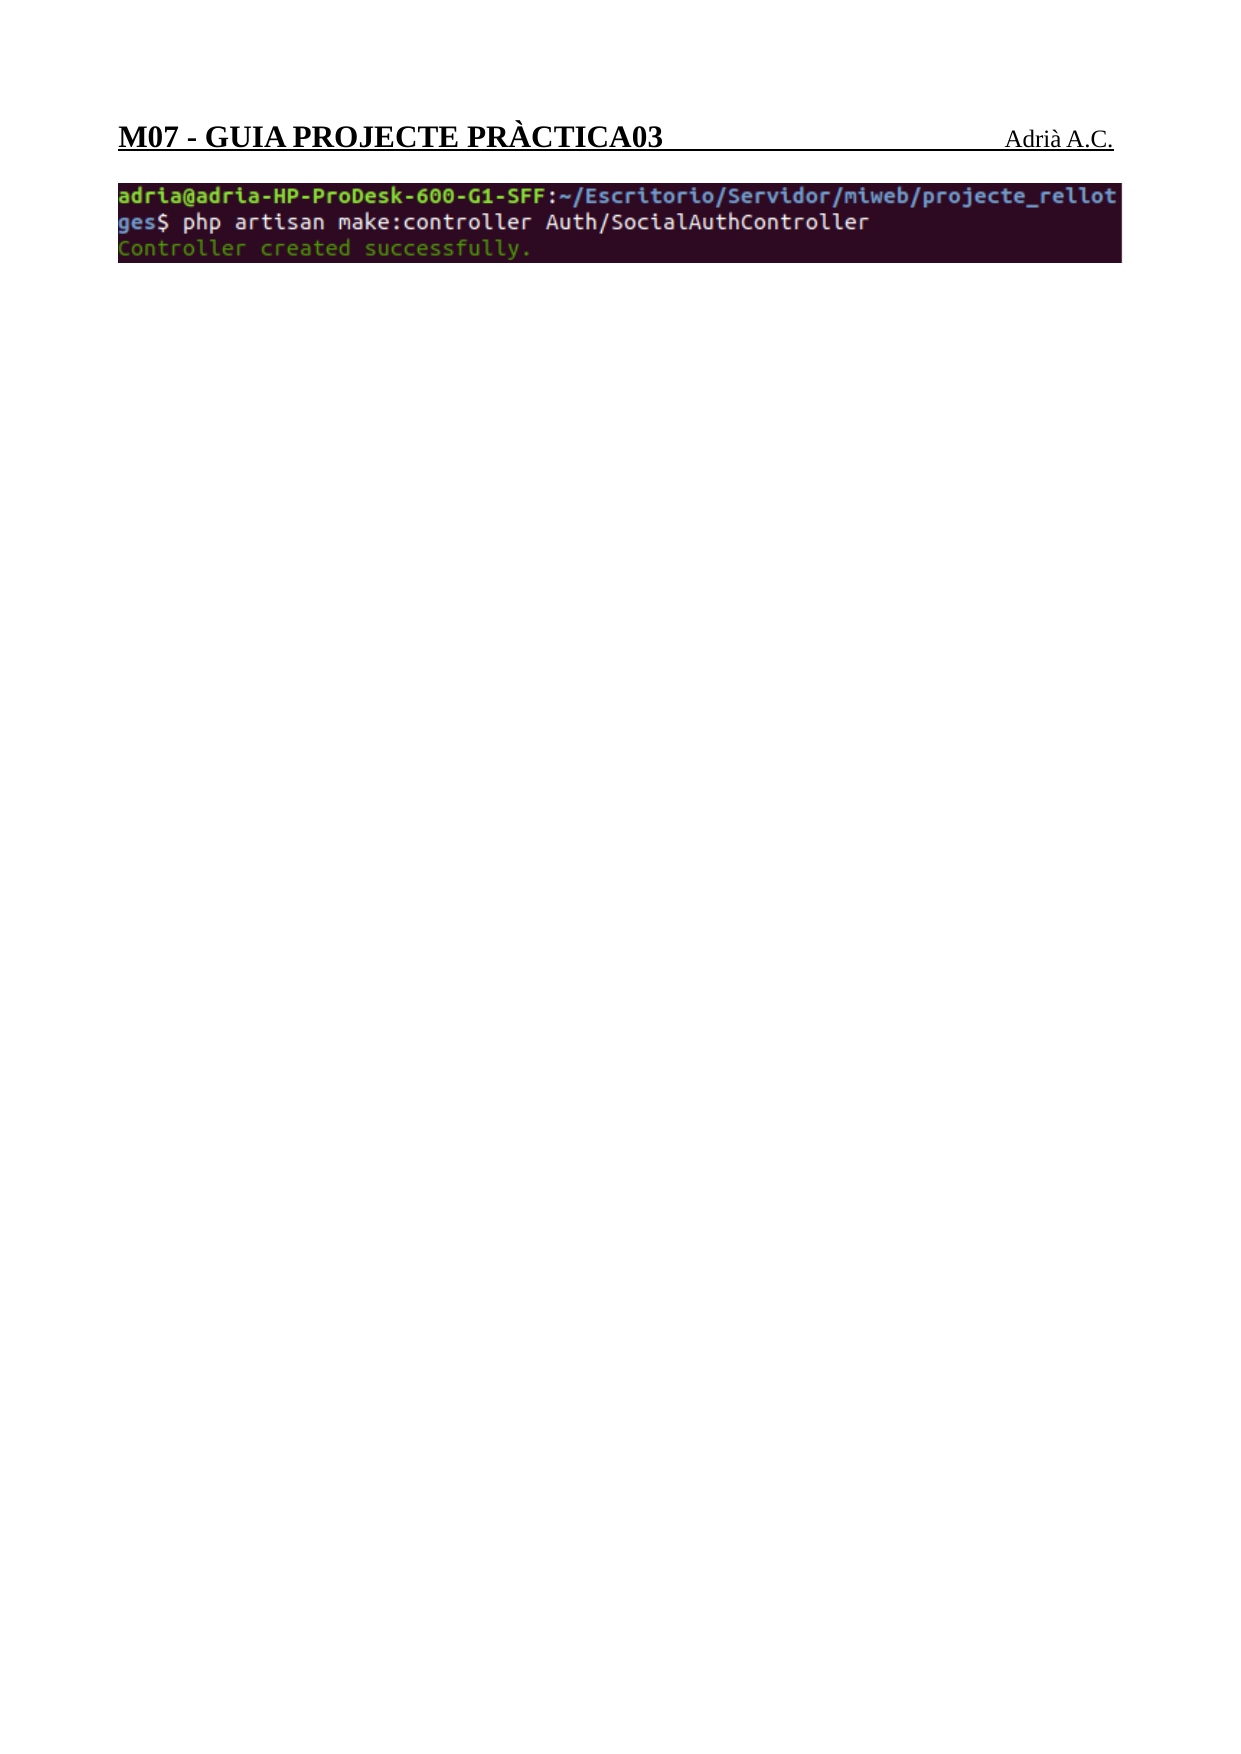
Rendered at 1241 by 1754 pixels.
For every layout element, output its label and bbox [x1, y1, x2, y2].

picture [118, 183, 1123, 263]
